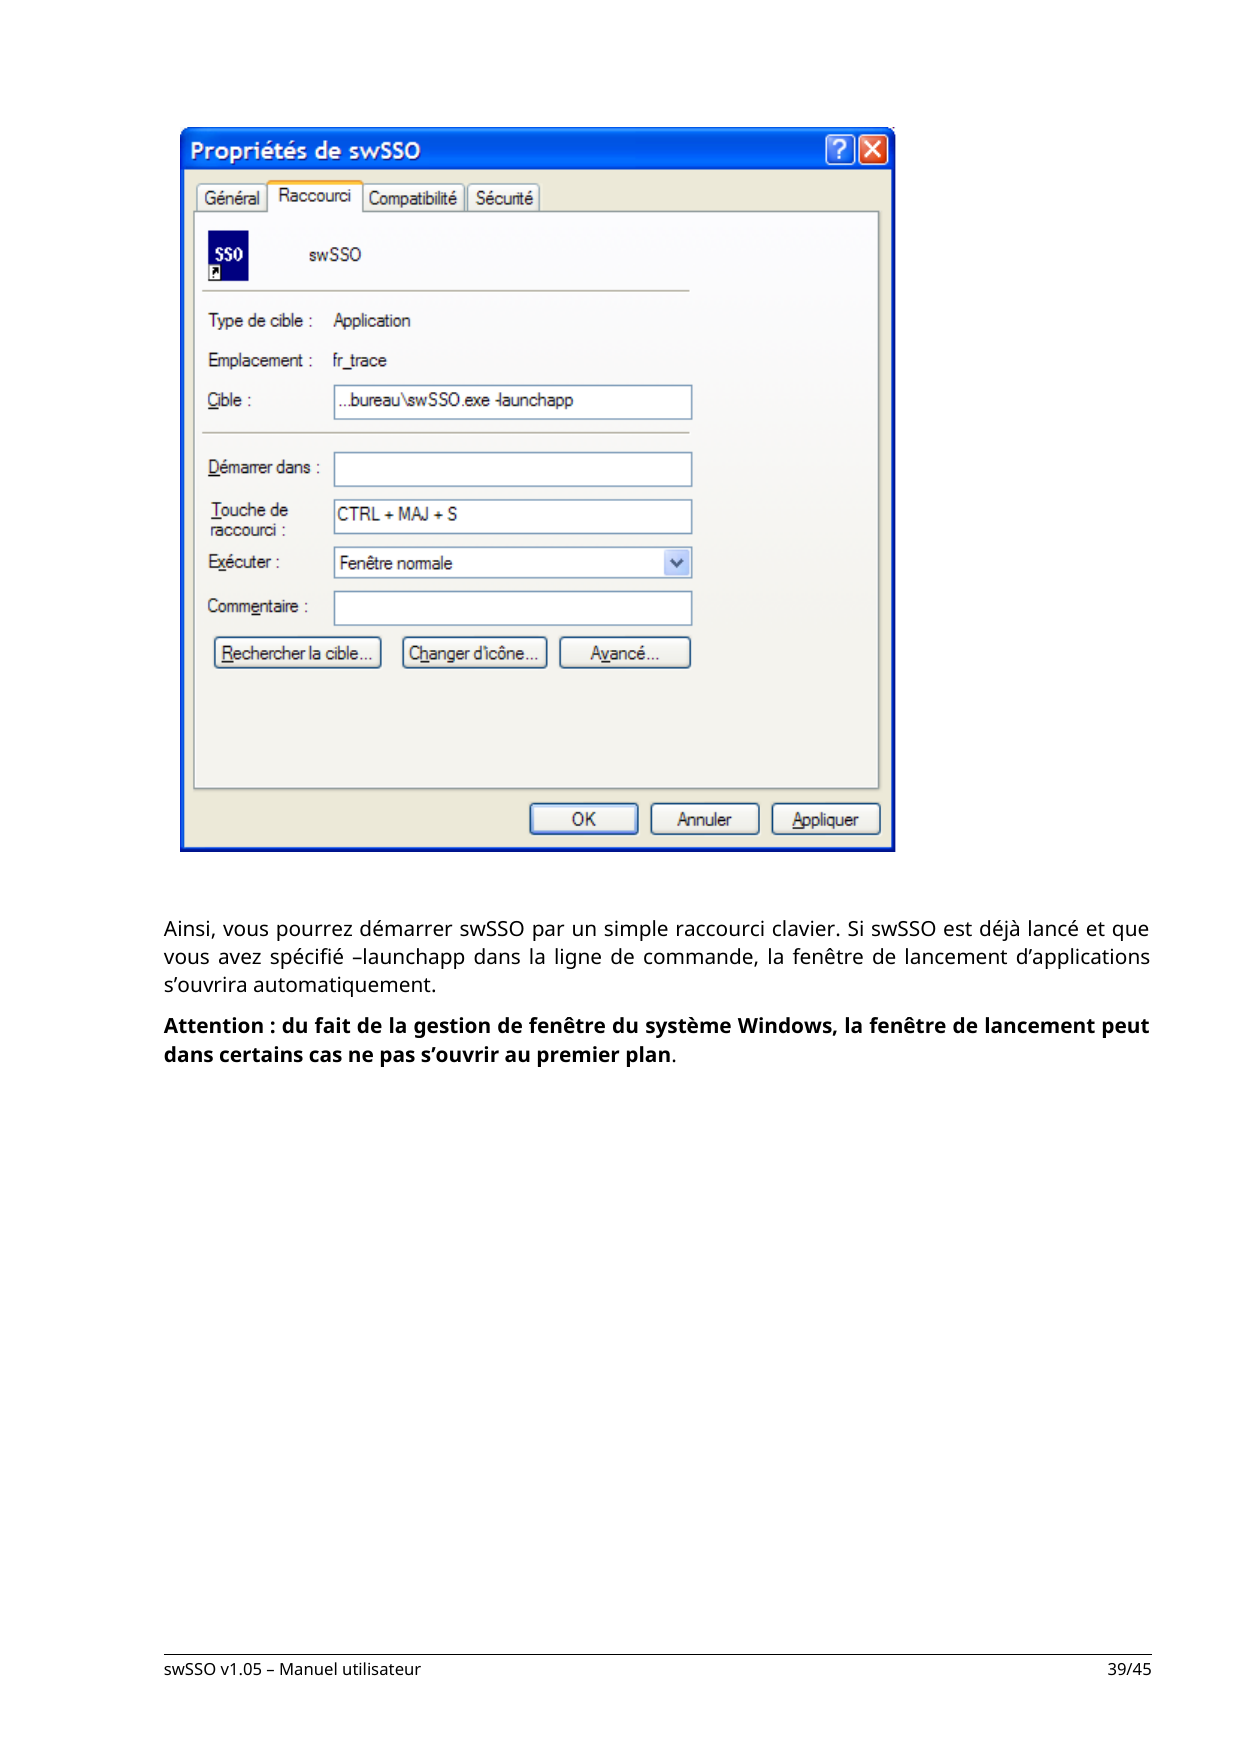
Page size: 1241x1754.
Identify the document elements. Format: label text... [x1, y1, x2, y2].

picture [180, 127, 896, 852]
text Ainsi, vous pourrez démarrer swSSO par un simple raccourci clavier. Si swSSO est déjà lancé et que vous avez spécifié –launchapp dans la ligne de commande, la fenêtre de lancement d’applications s’ouvrira automatiquement. [164, 914, 1152, 999]
text Attention : du fait de la gestion de fenêtre du système Windows, la fenêtre de lancement peut dans certains cas ne pas s’ouvrir au premier plan. [164, 1012, 1152, 1068]
